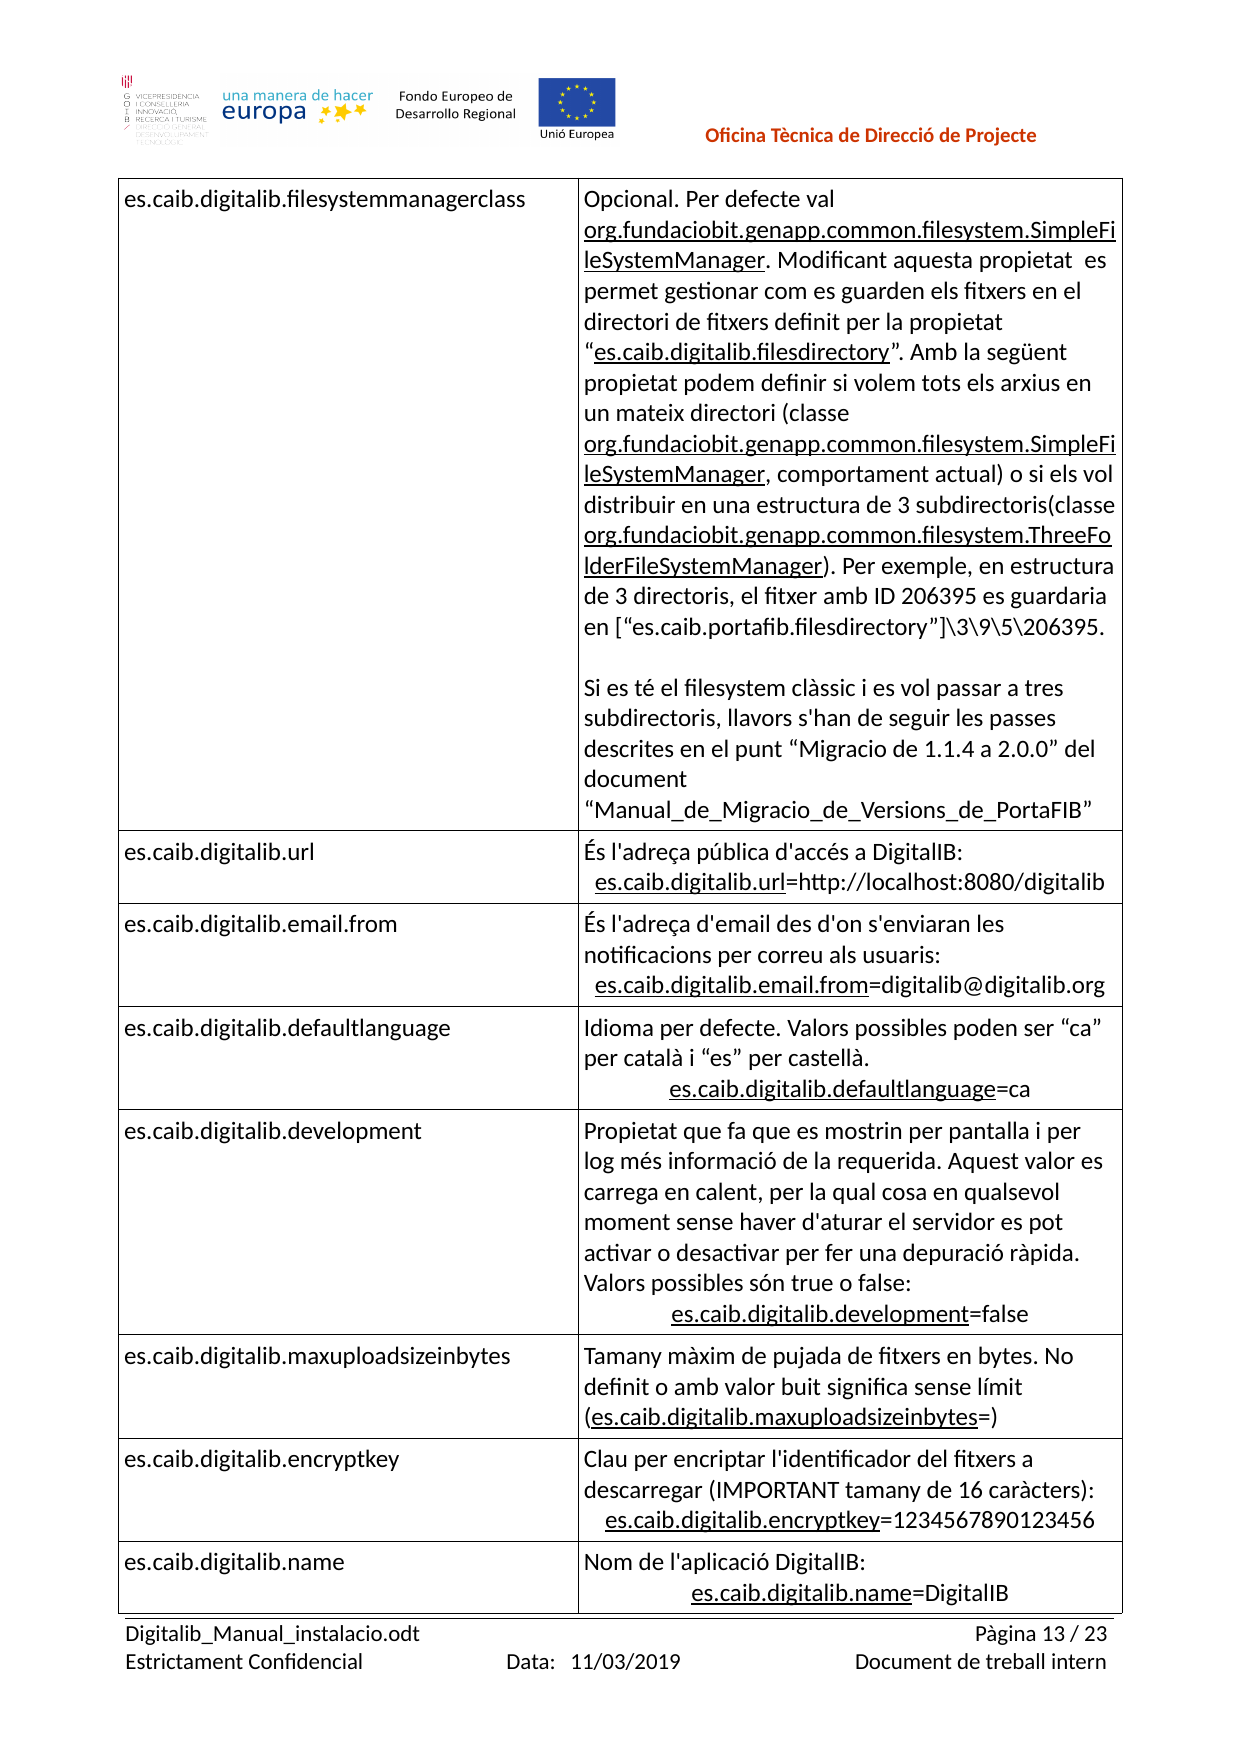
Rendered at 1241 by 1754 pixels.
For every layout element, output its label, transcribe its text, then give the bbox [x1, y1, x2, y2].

table_cell es.caib.digitalib.defaultlanguage [119, 1007, 578, 1109]
table_cell Idioma per defecte. Valors possibles poden ser “ca” per català i “es” per castellà. es.caib.digitalib.defaultlanguage=ca [579, 1007, 1122, 1109]
table_cell Nom de l'aplicació DigitalIB: es.caib.digitalib.name=DigitalIB [579, 1542, 1122, 1613]
picture [219, 73, 621, 147]
table_cell es.caib.digitalib.encryptkey [119, 1439, 578, 1541]
table_cell es.caib.digitalib.maxuploadsizeinbytes [119, 1335, 578, 1437]
table_cell És l'adreça d'email des d'on s'enviaran les notificacions per correu als usuaris: es.caib.digitalib.email.from=digitalib@digitalib.org [579, 904, 1122, 1006]
picture [118, 73, 213, 147]
table_cell es.caib.digitalib.filesystemmanagerclass [119, 179, 578, 830]
table_cell Tamany màxim de pujada de fitxers en bytes. No definit o amb valor buit significa sense límit (es.caib.digitalib.maxuploadsizeinbytes=) [579, 1335, 1122, 1437]
table_cell Opcional. Per defecte val org.fundaciobit.genapp.common.filesystem.SimpleFileSystemManager. Modificant aquesta propietat es permet gestionar com es guarden els fitxers en el directori de fitxers definit per la propietat “es.caib.digitalib.filesdirectory”. Amb la següent propietat podem definir si volem tots els arxius en un mateix directori (classe org.fundaciobit.genapp.common.filesystem.SimpleFileSystemManager, comportament actual) o si els vol distribuir en una estructura de 3 subdirectoris(classe org.fundaciobit.genapp.common.filesystem.ThreeFolderFileSystemManager). Per exemple, en estructura de 3 directoris, el fitxer amb ID 206395 es guardaria en [“es.caib.portafib.filesdirectory”]\3\9\5\206395. Si es té el filesystem clàssic i es vol passar a tres subdirectoris, llavors s'han de seguir les passes descrites en el punt “Migracio de 1.1.4 a 2.0.0” del document “Manual_de_Migracio_de_Versions_de_PortaFIB” [579, 179, 1122, 830]
table_cell És l'adreça pública d'accés a DigitalIB: es.caib.digitalib.url=http://localhost:8080/digitalib [579, 831, 1122, 903]
table_cell es.caib.digitalib.name [119, 1542, 578, 1613]
table_cell es.caib.digitalib.url [119, 831, 578, 903]
table_cell es.caib.digitalib.development [119, 1110, 578, 1334]
table_cell Propietat que fa que es mostrin per pantalla i per log més informació de la requerida. Aquest valor es carrega en calent, per la qual cosa en qualsevol moment sense haver d'aturar el servidor es pot activar o desactivar per fer una depuració ràpida. Valors possibles són true o false: es.caib.digitalib.development=false [579, 1110, 1122, 1334]
table_cell Clau per encriptar l'identificador del fitxers a descarregar (IMPORTANT tamany de 16 caràcters): es.caib.digitalib.encryptkey=1234567890123456 [579, 1439, 1122, 1541]
table_cell es.caib.digitalib.email.from [119, 904, 578, 1006]
